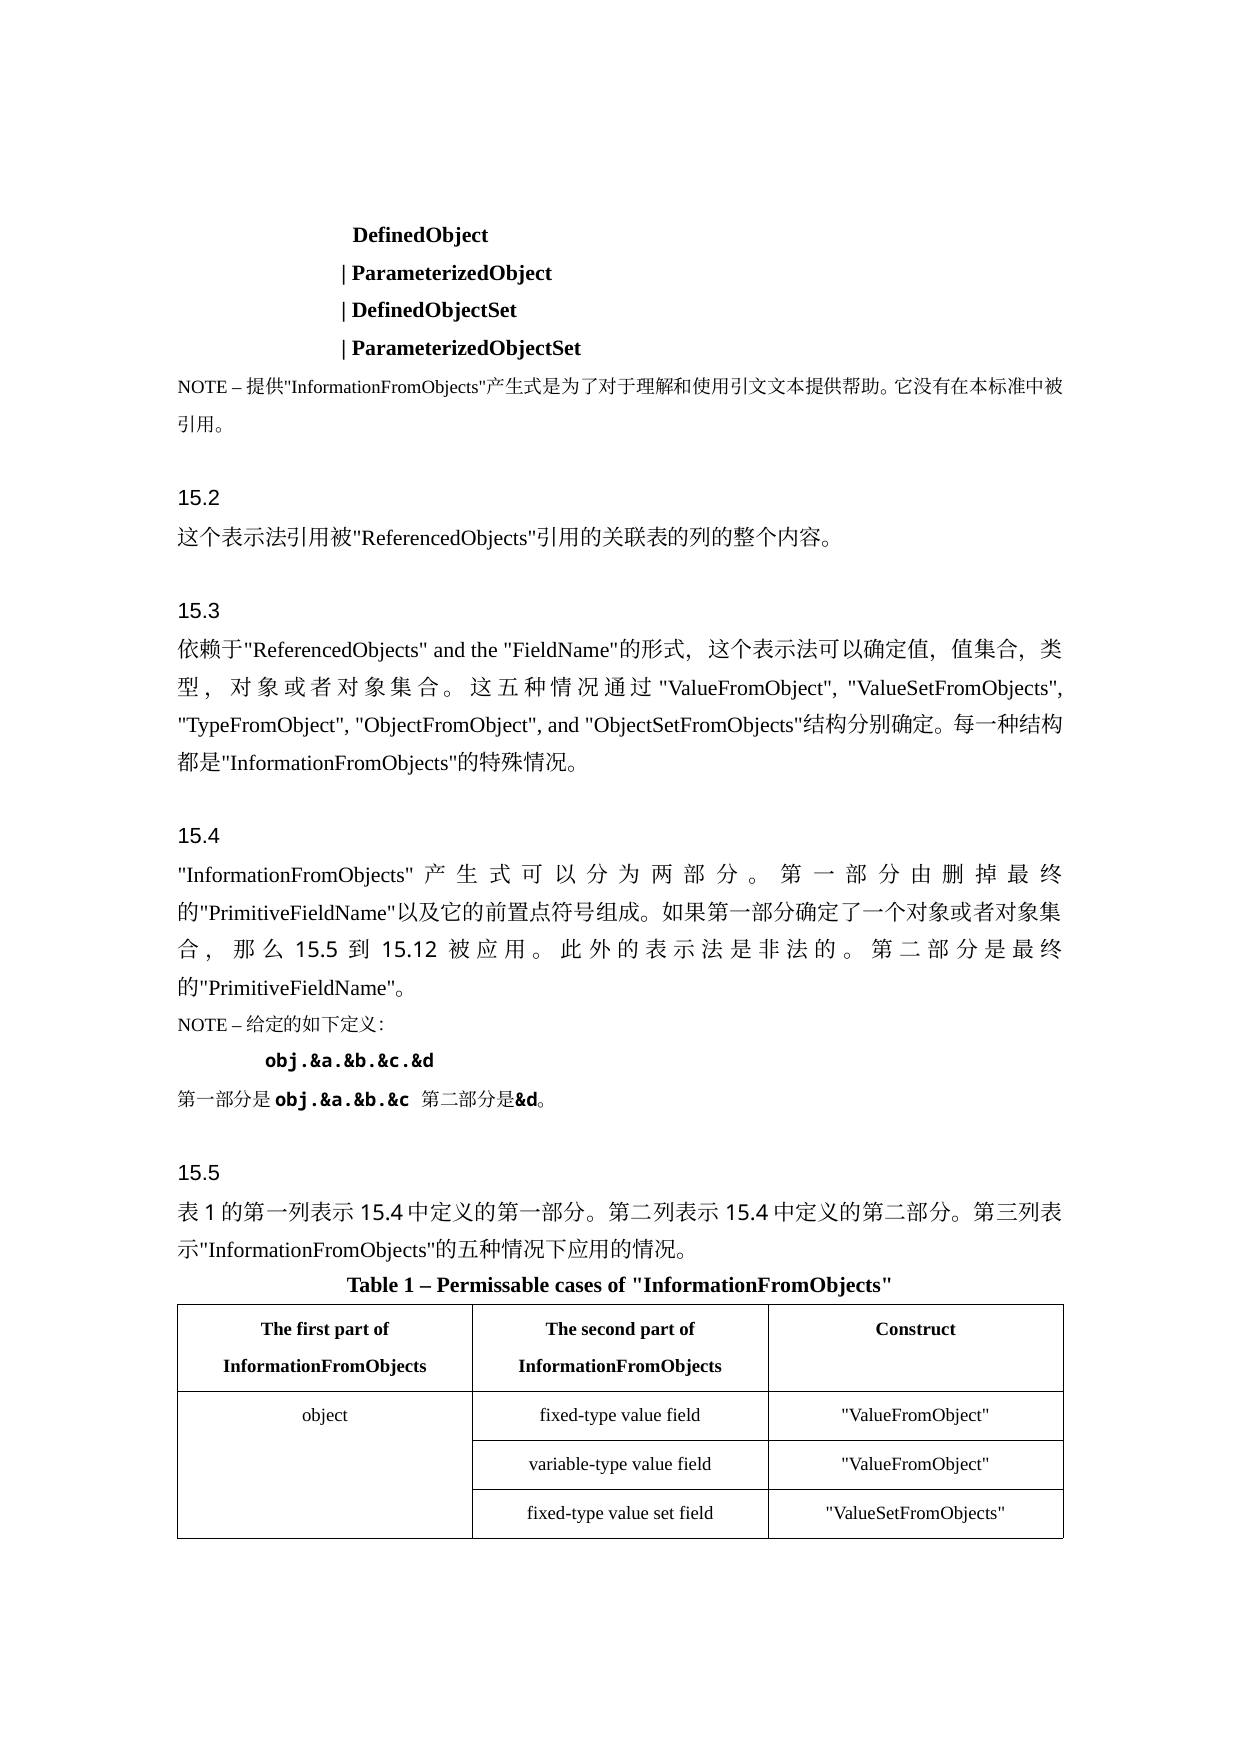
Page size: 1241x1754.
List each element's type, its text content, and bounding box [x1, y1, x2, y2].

table_cell "ValueFromObject" [769, 1392, 1063, 1440]
table_cell object [178, 1392, 472, 1538]
table_cell variable-type value field [473, 1441, 768, 1489]
text "InformationFromObjects"产生式可以分为两部分。第一部分由删掉最终的"PrimitiveFieldName"以及它的前置点符号组成。如果第一部分确定了一个对象或者对象集合，那么15.5到15.12被应用。此外的表示法是非法的。第二部分是最终的"PrimitiveFieldName"。 [177, 854, 1063, 1004]
subtitle 15.2 [177, 479, 1063, 517]
table_header The first part of InformationFromObjects [178, 1305, 472, 1391]
text NOTE – 给定的如下定义： [177, 1004, 1063, 1042]
subtitle 15.4 [177, 817, 1063, 854]
subtitle 15.3 [177, 592, 1063, 629]
table_header Construct [769, 1305, 1063, 1391]
text Table 1 – Permissable cases of "InformationFromObjects" [177, 1267, 1063, 1304]
table_cell fixed-type value set field [473, 1490, 768, 1538]
text | ParameterizedObject [177, 254, 1063, 292]
table_cell "ValueFromObject" [769, 1441, 1063, 1489]
text NOTE – 提供"InformationFromObjects"产生式是为了对于理解和使用引文文本提供帮助。它没有在本标准中被引用。 [177, 367, 1063, 442]
text | ParameterizedObjectSet [177, 329, 1063, 367]
table_header The second part of InformationFromObjects [473, 1305, 768, 1391]
table_cell "ValueSetFromObjects" [769, 1490, 1063, 1538]
text 这个表示法引用被"ReferencedObjects"引用的关联表的列的整个内容。 [177, 517, 1063, 554]
text obj.&a.&b.&c.&d [177, 1042, 1063, 1079]
subtitle 15.5 [177, 1154, 1063, 1192]
text 依赖于"ReferencedObjects" and the "FieldName"的形式，这个表示法可以确定值，值集合，类型，对象或者对象集合。这五种情况通过"ValueFromObject", "ValueSetFromObjects", "TypeFromObject", "ObjectFromObject", and "ObjectSetFromObjects"结构分别确定。每一种结构都是"InformationFromObjects"的特殊情况。 [177, 629, 1063, 779]
table_cell fixed-type value field [473, 1392, 768, 1440]
text 第一部分是obj.&a.&b.&c 第二部分是&d。 [177, 1079, 1063, 1117]
text DefinedObject [177, 217, 1063, 254]
text | DefinedObjectSet [177, 292, 1063, 329]
text 表1的第一列表示15.4中定义的第一部分。第二列表示15.4中定义的第二部分。第三列表示"InformationFromObjects"的五种情况下应用的情况。 [177, 1192, 1063, 1267]
